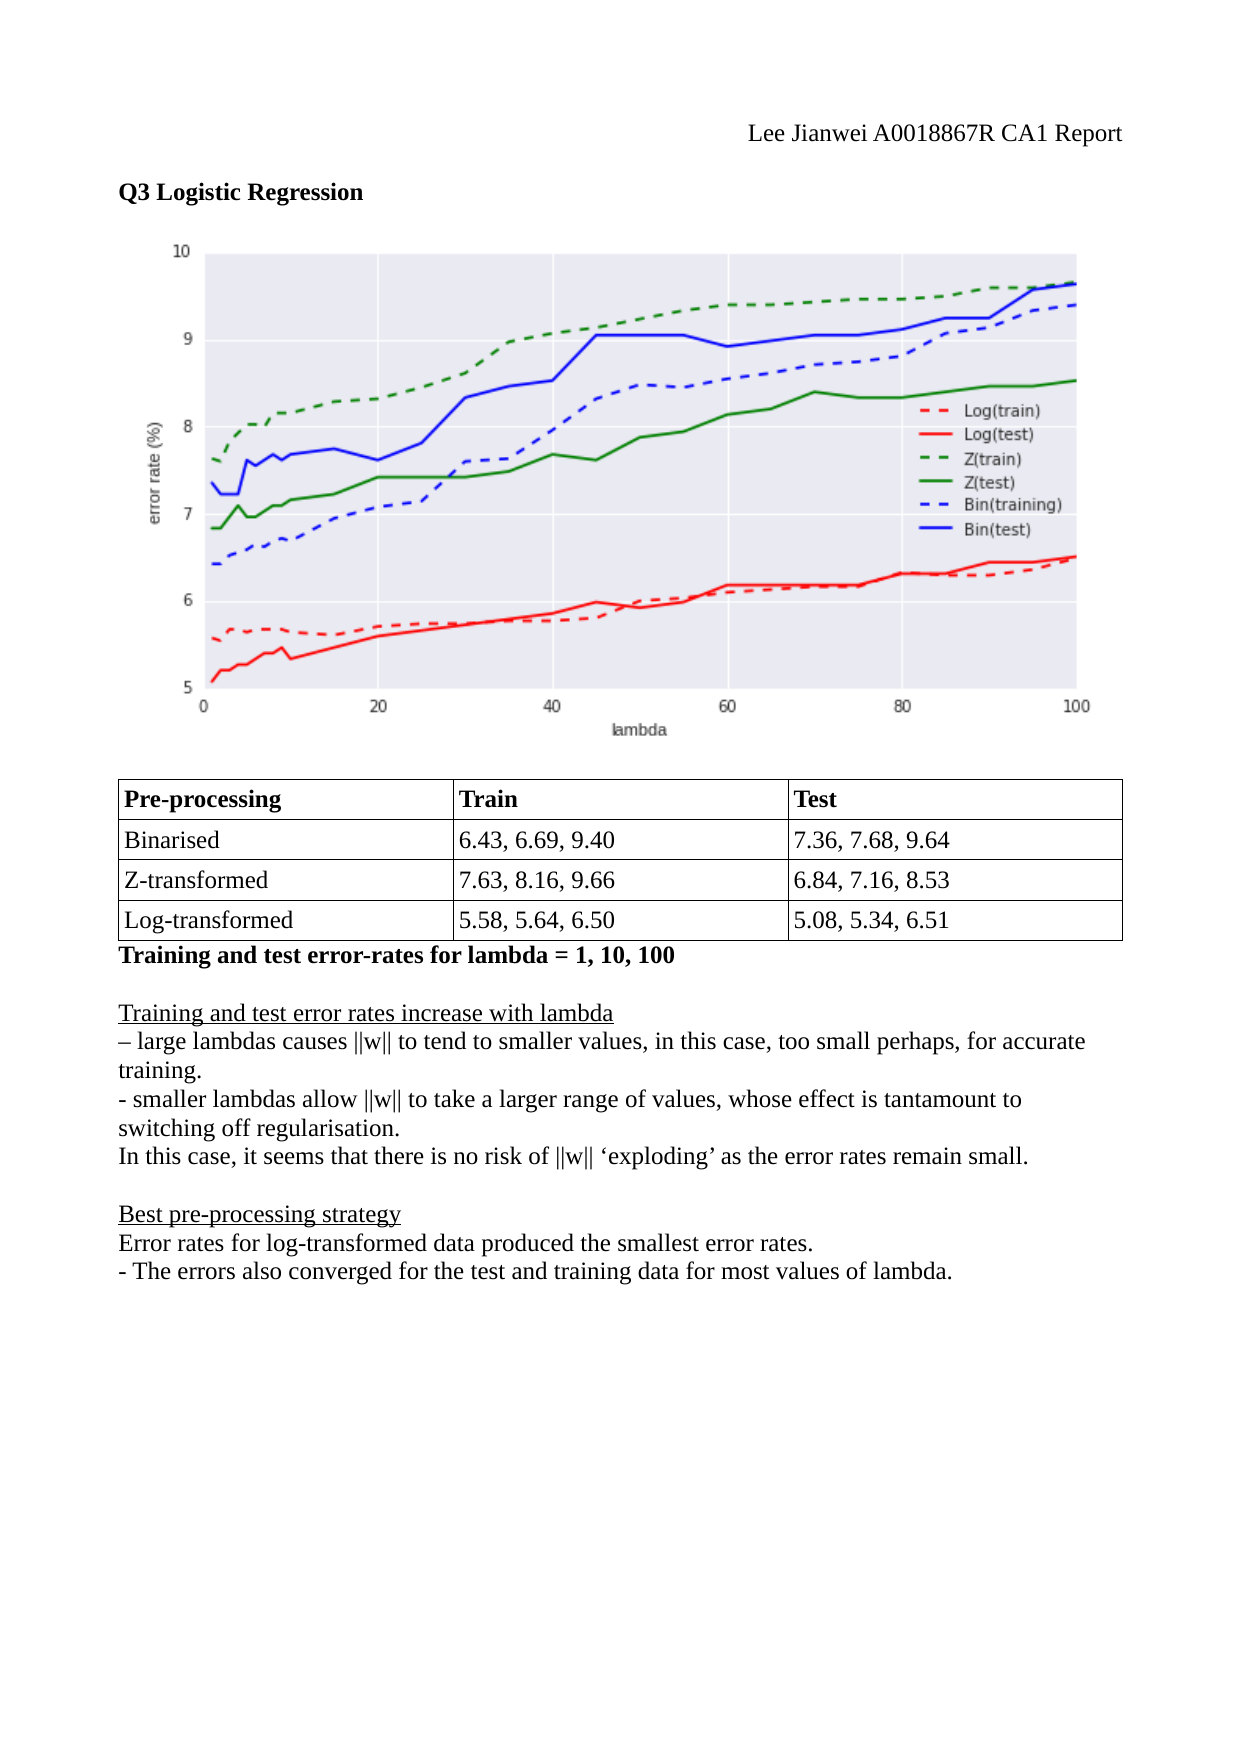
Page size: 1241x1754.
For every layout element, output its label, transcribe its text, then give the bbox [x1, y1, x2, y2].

table_cell Binarised [119, 820, 453, 859]
table_header Pre-processing [119, 780, 453, 819]
text In this case, it seems that there is no risk of ||w|| ‘exploding’ as the error rates remain small. [118, 1141, 1122, 1170]
picture [138, 234, 1102, 750]
text - The errors also converged for the test and training data for most values of lambda. [118, 1256, 1122, 1285]
table_header Test [789, 780, 1122, 819]
text Training and test error-rates for lambda = 1, 10, 100 [118, 941, 1122, 969]
table_cell Z-transformed [119, 860, 453, 900]
table_cell Log-transformed [119, 901, 453, 940]
table_header Train [454, 780, 788, 819]
table_cell 6.43, 6.69, 9.40 [454, 820, 788, 859]
text Error rates for log-transformed data produced the smallest error rates. [118, 1228, 1122, 1256]
text Q3 Logistic Regression [118, 177, 1122, 206]
text Training and test error rates increase with lambda [118, 998, 1122, 1026]
text – large lambdas causes ||w|| to tend to smaller values, in this case, too small perhaps, for accurate training. [118, 1026, 1122, 1084]
table_cell 6.84, 7.16, 8.53 [789, 860, 1122, 900]
table_cell 7.36, 7.68, 9.64 [789, 820, 1122, 859]
text - smaller lambdas allow ||w|| to take a larger range of values, whose effect is tantamount to switching off regularisation. [118, 1084, 1122, 1141]
text Best pre-processing strategy [118, 1199, 1122, 1228]
table_cell 7.63, 8.16, 9.66 [454, 860, 788, 900]
table_cell 5.58, 5.64, 6.50 [454, 901, 788, 940]
table_cell 5.08, 5.34, 6.51 [789, 901, 1122, 940]
